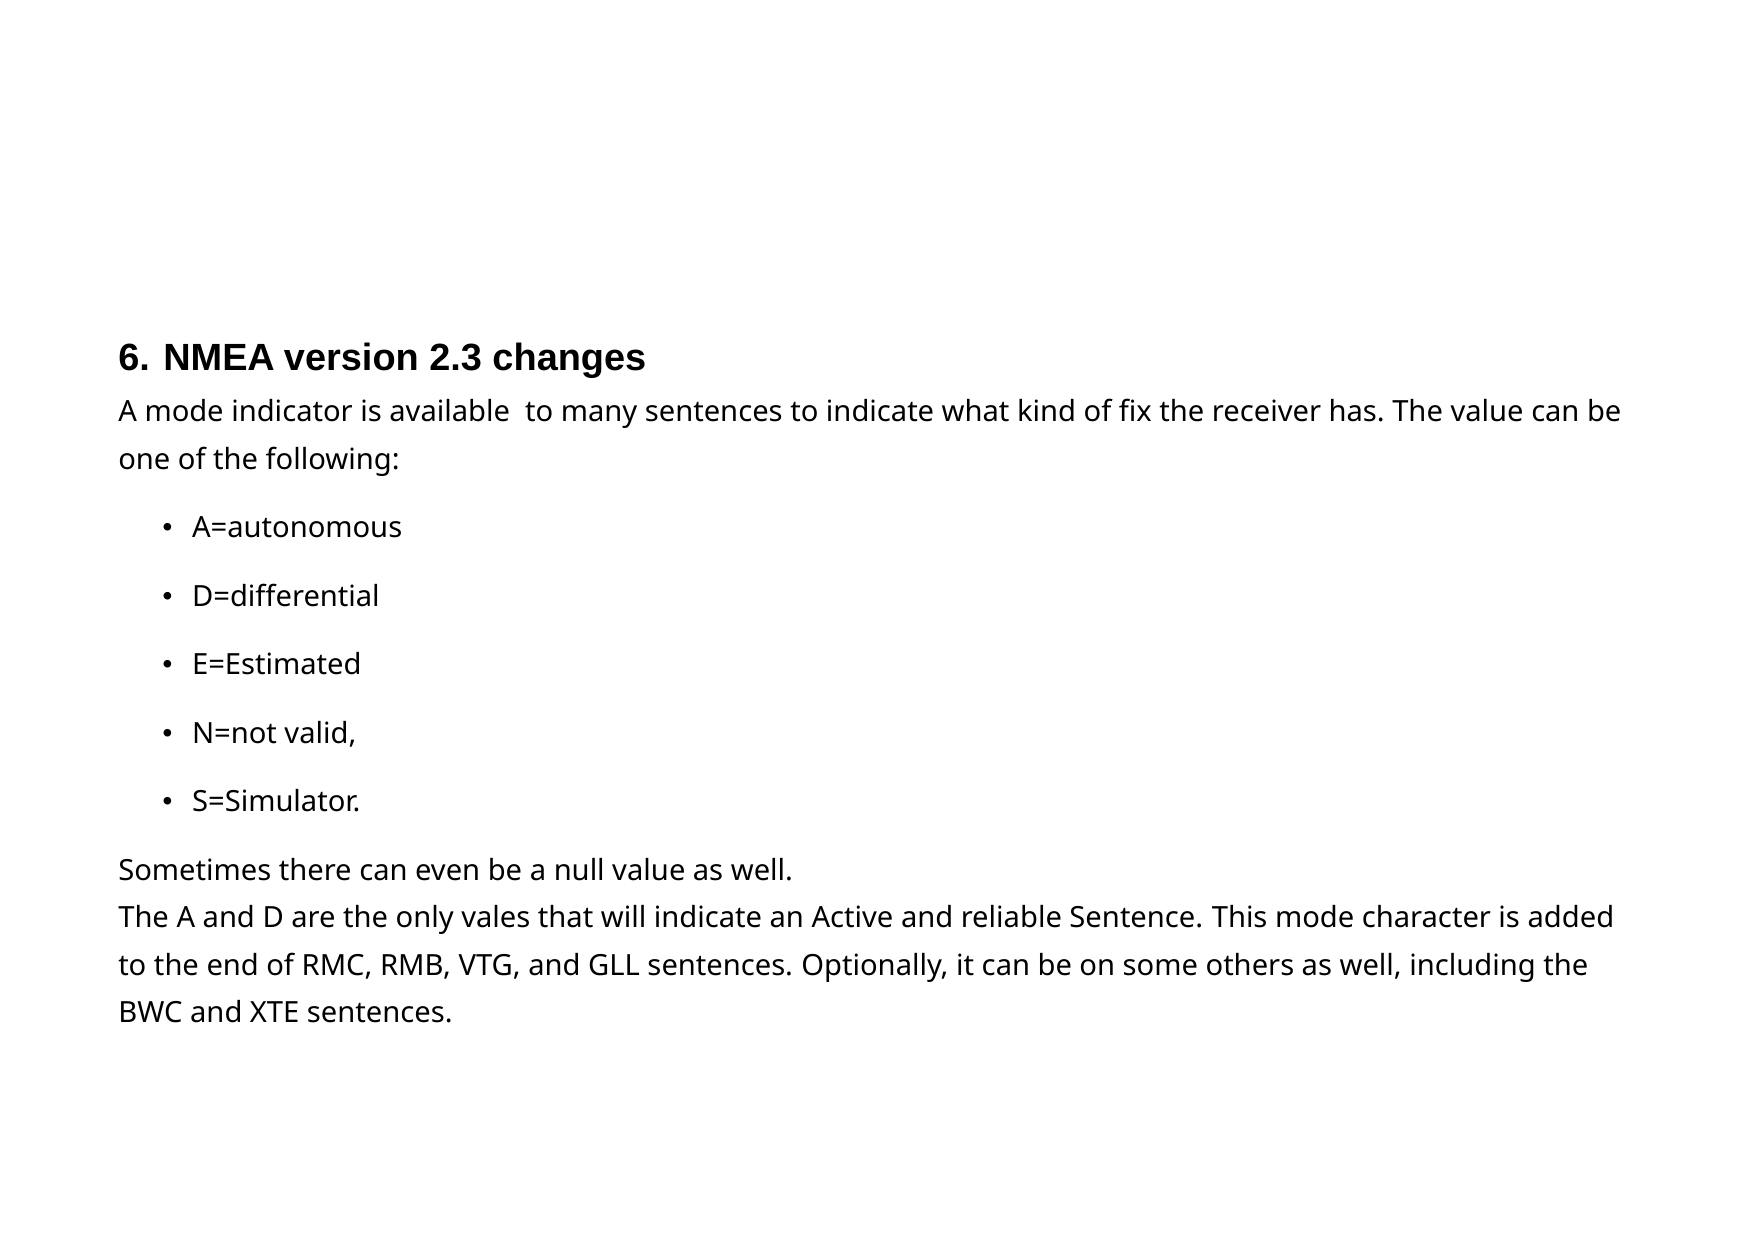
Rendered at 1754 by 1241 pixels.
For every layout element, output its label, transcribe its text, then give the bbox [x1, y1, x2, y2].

list E=Estimated [162, 644, 1636, 683]
list S=Simulator. [162, 781, 1636, 820]
list N=not valid, [162, 712, 1636, 752]
text A mode indicator is available to many sentences to indicate what kind of fix the receiver has. The value can be one of the following: [118, 391, 1636, 478]
subtitle NMEA version 2.3 changes [118, 334, 1636, 378]
text Sometimes there can even be a null value as well. The A and D are the only vales that will indicate an Active and reliable Sentence. This mode character is added to the end of RMC, RMB, VTG, and GLL sentences. Optionally, it can be on some others as well, including the BWC and XTE sentences. [118, 849, 1636, 1031]
list A=autonomous [162, 507, 1636, 546]
list D=differential [162, 575, 1636, 615]
